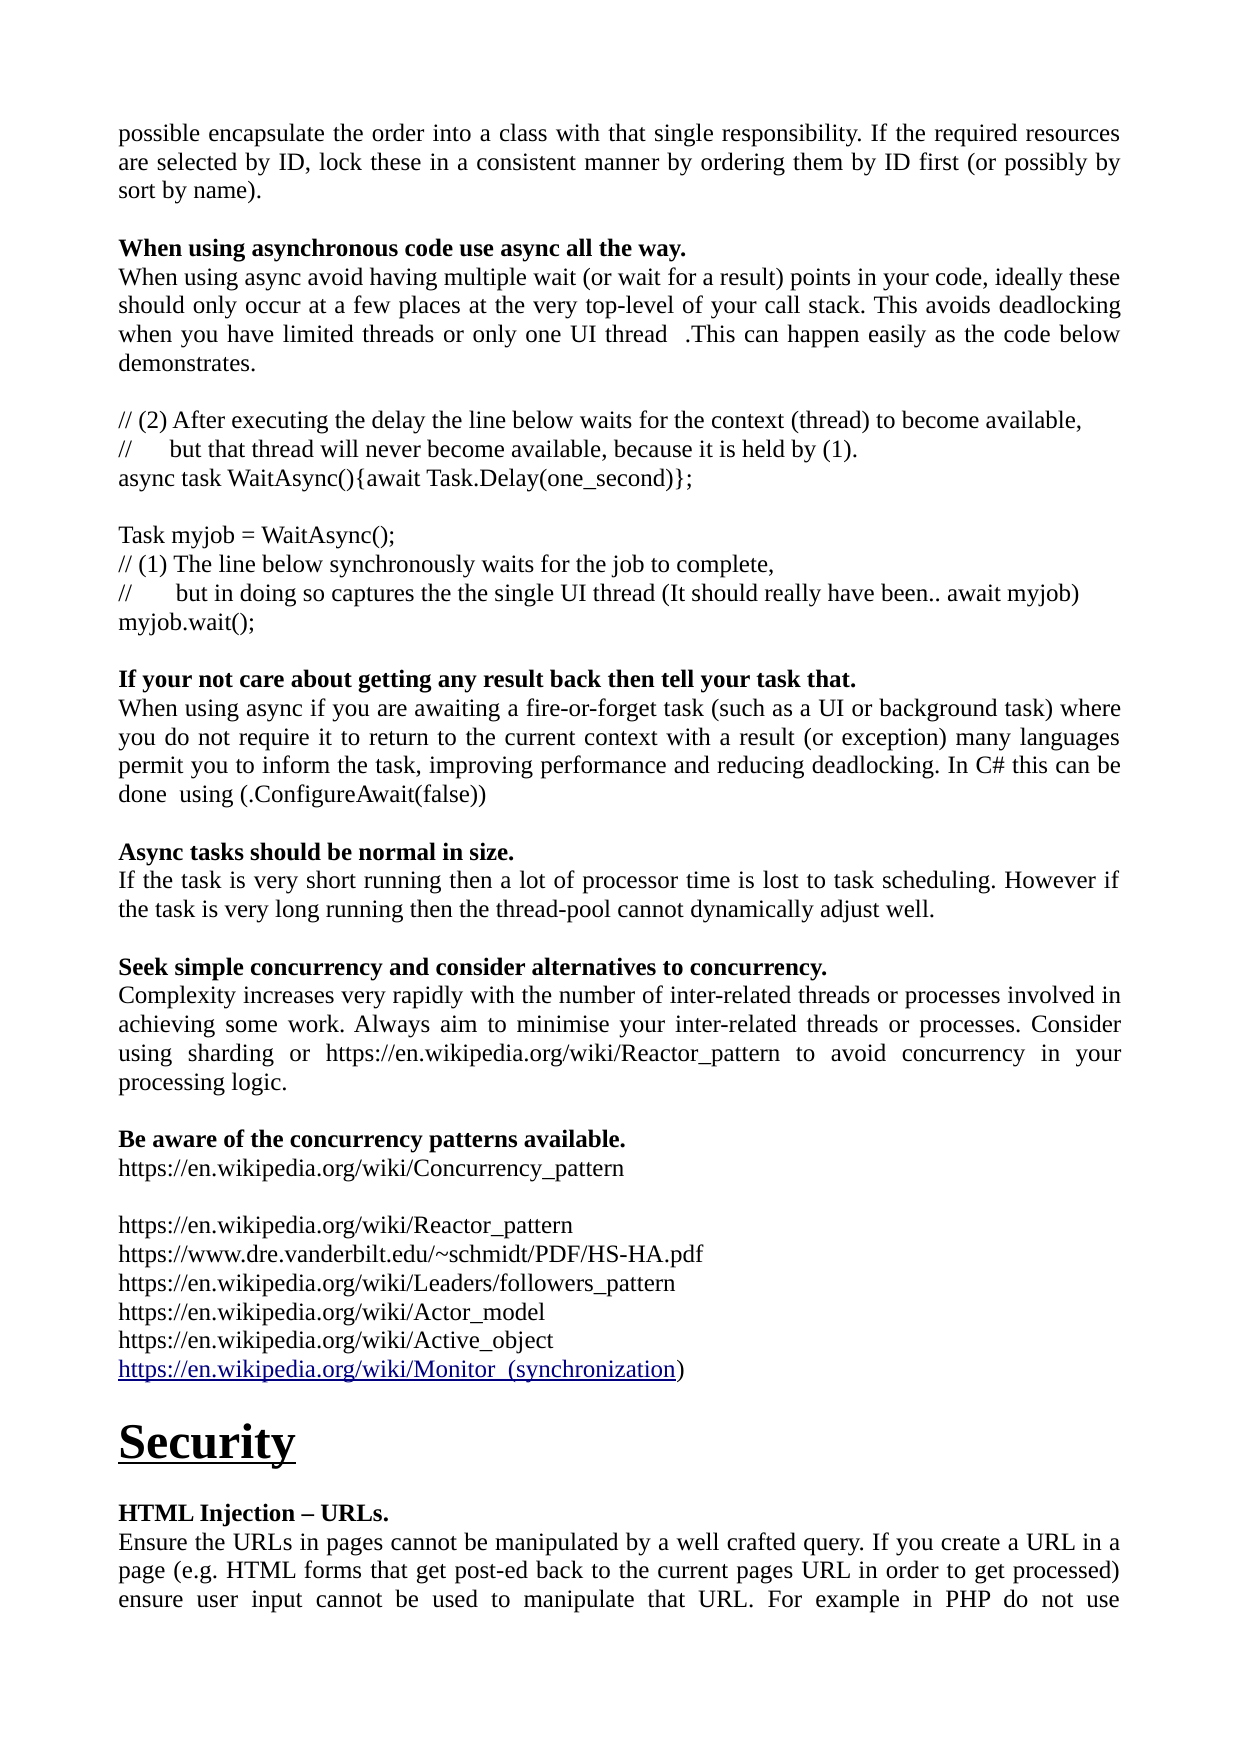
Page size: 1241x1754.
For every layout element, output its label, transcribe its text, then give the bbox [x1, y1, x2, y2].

text Task myjob = WaitAsync(); [118, 521, 1122, 549]
text When using async avoid having multiple wait (or wait for a result) points in your code, ideally these should only occur at a few places at the very top-level of your call stack. This avoids deadlocking when you have limited threads or only one UI thread .This can happen easily as the code below demonstrates. [118, 262, 1122, 377]
text Ensure the URLs in pages cannot be manipulated by a well crafted query. If you create a URL in a page (e.g. HTML forms that get post-ed back to the current pages URL in order to get processed) ensure user input cannot be used to manipulate that URL. For example in PHP do not use [118, 1527, 1122, 1613]
text https://en.wikipedia.org/wiki/Active_object [118, 1326, 1122, 1354]
text https://www.dre.vanderbilt.edu/~schmidt/PDF/HS-HA.pdf [118, 1239, 1122, 1268]
text async task WaitAsync(){await Task.Delay(one_second)}; [118, 463, 1122, 492]
text possible encapsulate the order into a class with that single responsibility. If the required resources are selected by ID, lock these in a consistent manner by ordering them by ID first (or possibly by sort by name). [118, 118, 1122, 204]
text Security [118, 1412, 1122, 1469]
text HTML Injection – URLs. [118, 1498, 1122, 1527]
text https://en.wikipedia.org/wiki/Actor_model [118, 1297, 1122, 1326]
text myjob.wait(); [118, 607, 1122, 636]
text When using async if you are awaiting a fire-or-forget task (such as a UI or background task) where you do not require it to return to the current context with a result (or exception) many languages permit you to inform the task, improving performance and reducing deadlocking. In C# this can be done using (.ConfigureAwait(false)) [118, 693, 1122, 808]
text If your not care about getting any result back then tell your task that. [118, 664, 1122, 693]
text If the task is very short running then a lot of processor time is lost to task scheduling. However if the task is very long running then the thread-pool cannot dynamically adjust well. [118, 866, 1122, 923]
text https://en.wikipedia.org/wiki/Concurrency_pattern [118, 1153, 1122, 1182]
text https://en.wikipedia.org/wiki/Monitor_(synchronization) [118, 1354, 1122, 1383]
text Be aware of the concurrency patterns available. [118, 1124, 1122, 1153]
text https://en.wikipedia.org/wiki/Reactor_pattern [118, 1211, 1122, 1239]
text Complexity increases very rapidly with the number of inter-related threads or processes involved in achieving some work. Always aim to minimise your inter-related threads or processes. Consider using sharding or https://en.wikipedia.org/wiki/Reactor_pattern to avoid concurrency in your processing logic. [118, 981, 1122, 1096]
text // but in doing so captures the the single UI thread (It should really have been.. await myjob) [118, 578, 1122, 607]
text Seek simple concurrency and consider alternatives to concurrency. [118, 952, 1122, 981]
text // but that thread will never become available, because it is held by (1). [118, 434, 1122, 463]
text // (1) The line below synchronously waits for the job to complete, [118, 549, 1122, 578]
text // (2) After executing the delay the line below waits for the context (thread) to become available, [118, 406, 1122, 434]
text When using asynchronous code use async all the way. [118, 233, 1122, 262]
text Async tasks should be normal in size. [118, 837, 1122, 866]
text https://en.wikipedia.org/wiki/Leaders/followers_pattern [118, 1268, 1122, 1297]
